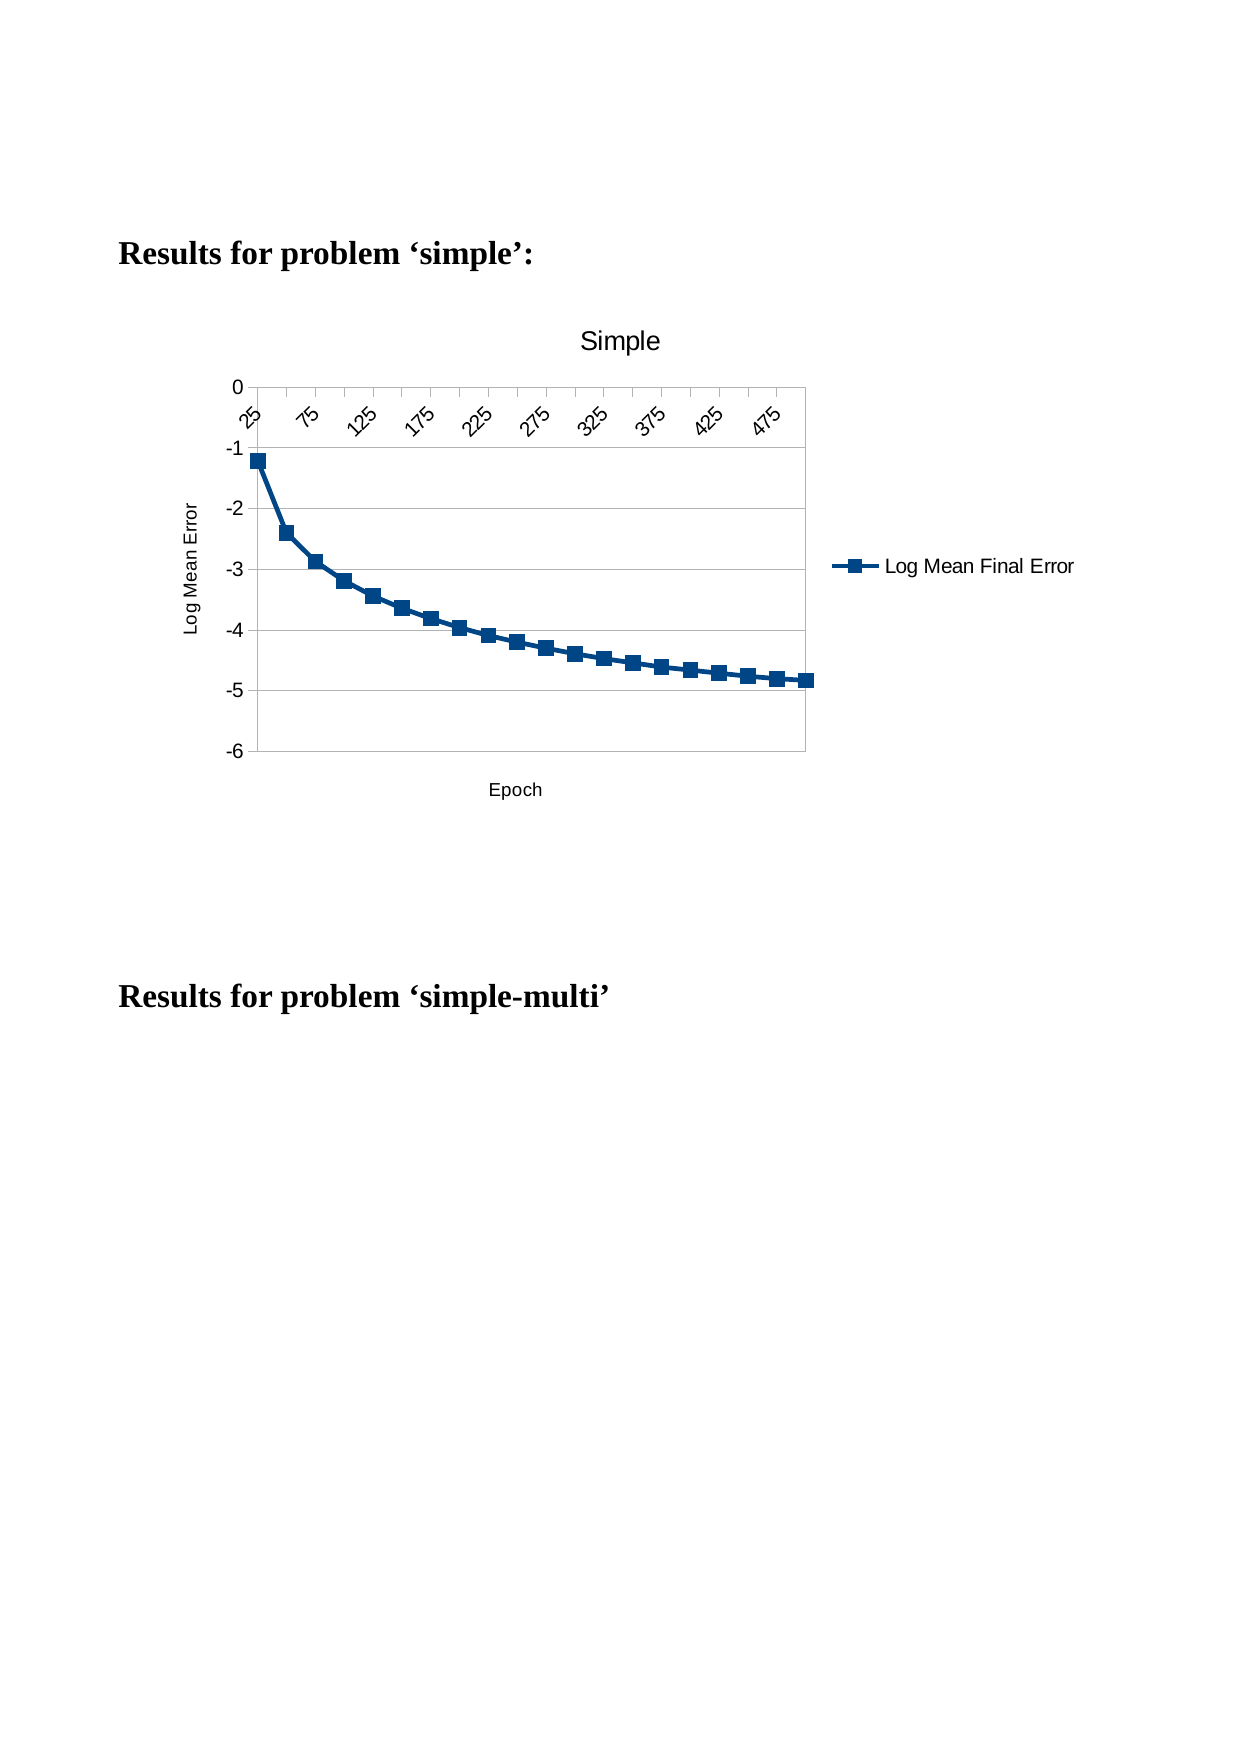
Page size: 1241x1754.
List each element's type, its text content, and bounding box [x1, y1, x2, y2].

text Results for problem ‘simple-multi’ [118, 976, 1122, 1014]
text Results for problem ‘simple’: [118, 233, 1122, 271]
